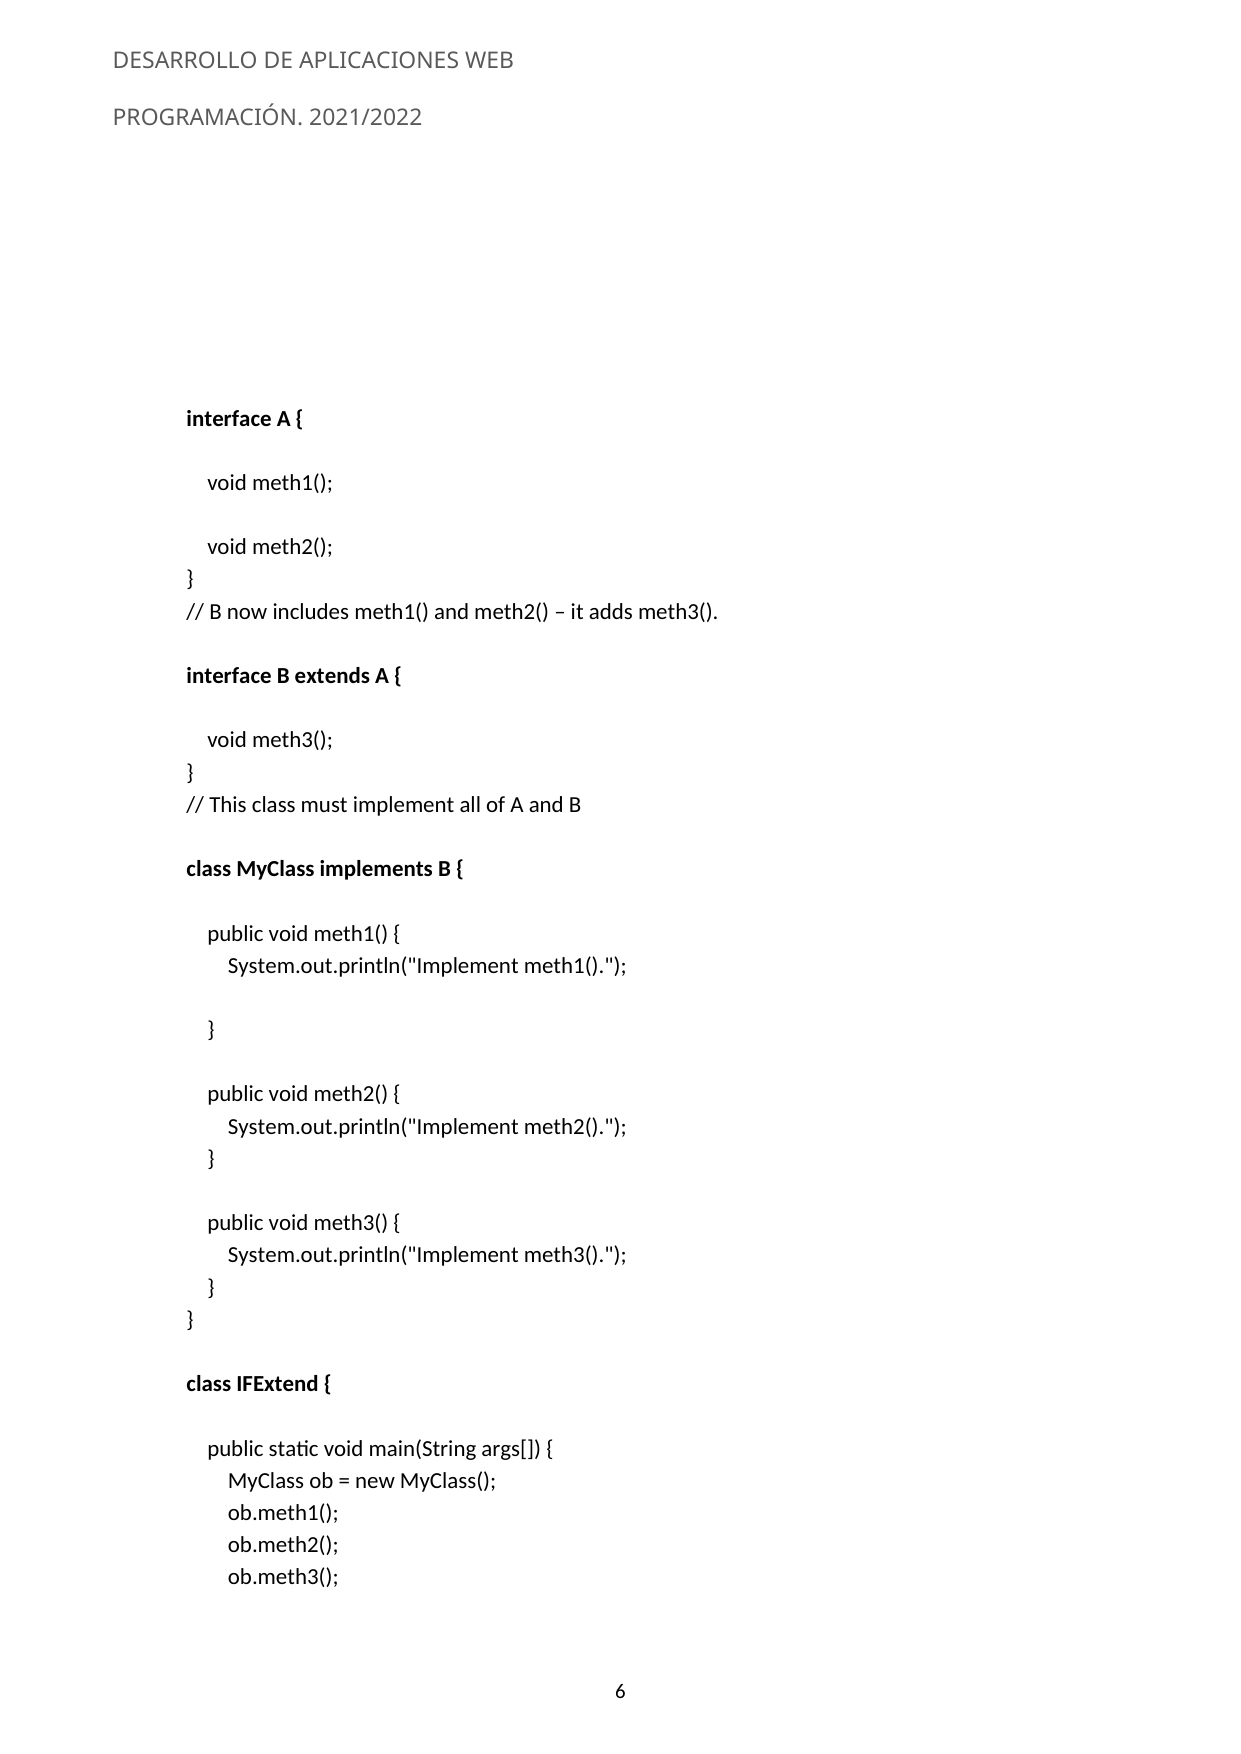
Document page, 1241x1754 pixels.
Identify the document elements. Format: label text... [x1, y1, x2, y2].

text } [186, 1015, 1128, 1043]
text } [186, 1273, 1128, 1301]
text public void meth2() { [186, 1079, 1128, 1108]
text System.out.println("Implement meth2()."); [186, 1112, 1128, 1140]
text class IFExtend { [186, 1369, 1128, 1397]
text public static void main(String args[]) { [186, 1434, 1128, 1462]
text void meth3(); [186, 726, 1128, 753]
text } [186, 564, 1128, 593]
text System.out.println("Implement meth1()."); [186, 951, 1128, 979]
text System.out.println("Implement meth3()."); [186, 1241, 1128, 1268]
text } [186, 1144, 1128, 1172]
text ob.meth2(); [186, 1530, 1128, 1558]
text public void meth3() { [186, 1208, 1128, 1236]
text } [186, 1305, 1128, 1333]
text MyClass ob = new MyClass(); [186, 1466, 1128, 1494]
text } [186, 758, 1128, 786]
text class MyClass implements B { [186, 854, 1128, 882]
text interface B extends A { [186, 661, 1128, 689]
text void meth1(); [186, 468, 1128, 496]
text void meth2(); [186, 532, 1128, 560]
text // B now includes meth1() and meth2() – it adds meth3(). [186, 597, 1128, 625]
text ob.meth3(); [186, 1562, 1128, 1590]
text ob.meth1(); [186, 1498, 1128, 1526]
text public void meth1() { [186, 919, 1128, 947]
text // This class must implement all of A and B [186, 790, 1128, 818]
text interface A { [186, 404, 1128, 432]
